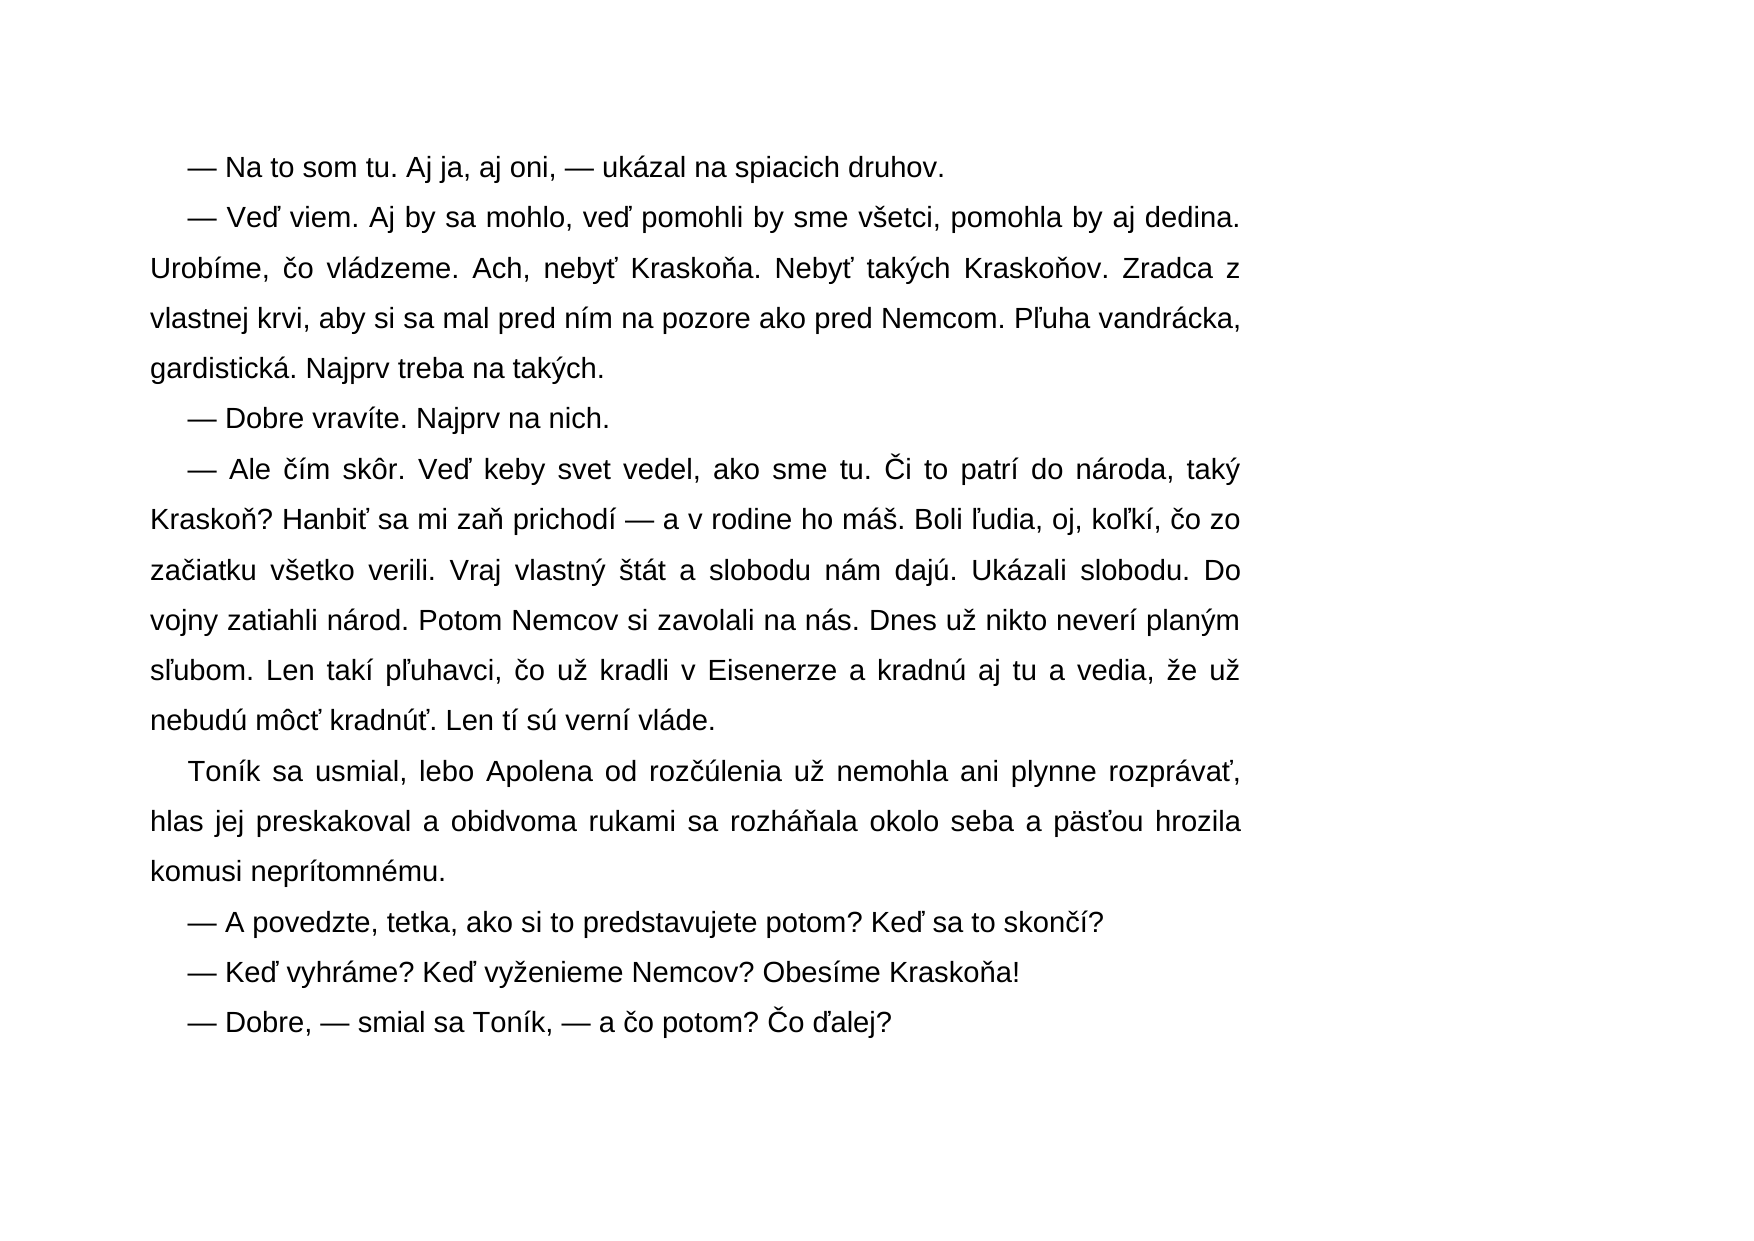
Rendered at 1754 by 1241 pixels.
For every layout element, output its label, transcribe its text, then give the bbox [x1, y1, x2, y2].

text — Keď vyhráme? Keď vyženieme Nemcov? Obesíme Kraskoňa! [150, 955, 1243, 988]
text Toník sa usmial, lebo Apolena od rozčúlenia už nemohla ani plynne rozprávať, hlas jej preskakoval a obidvoma rukami sa rozháňala okolo seba a päsťou hrozila komusi neprítomnému. [150, 754, 1243, 888]
text — Veď viem. Aj by sa mohlo, veď pomohli by sme všetci, pomohla by aj dedina. Urobíme, čo vládzeme. Ach, nebyť Kraskoňa. Nebyť takých Kraskoňov. Zradca z vlastnej krvi, aby si sa mal pred ním na pozore ako pred Nemcom. Pľuha vandrácka, gardistická. Najprv treba na takých. [150, 200, 1243, 385]
text — A povedzte, tetka, ako si to predstavujete potom? Keď sa to skončí? [150, 905, 1243, 938]
text — Dobre, — smial sa Toník, — a čo potom? Čo ďalej? [150, 1005, 1243, 1039]
text — Ale čím skôr. Veď keby svet vedel, ako sme tu. Či to patrí do národa, taký Kraskoň? Hanbiť sa mi zaň prichodí — a v rodine ho máš. Boli ľudia, oj, koľkí, čo zo začiatku všetko verili. Vraj vlastný štát a slobodu nám dajú. Ukázali slobodu. Do vojny zatiahli národ. Potom Nemcov si zavolali na nás. Dnes už nikto neverí planým sľubom. Len takí pľuhavci, čo už kradli v Eisenerze a kradnú aj tu a vedia, že už nebudú môcť kradnúť. Len tí sú verní vláde. [150, 452, 1243, 737]
text — Dobre vravíte. Najprv na nich. [150, 402, 1243, 435]
text — Na to som tu. Aj ja, aj oni, — ukázal na spiacich druhov. [150, 150, 1243, 183]
